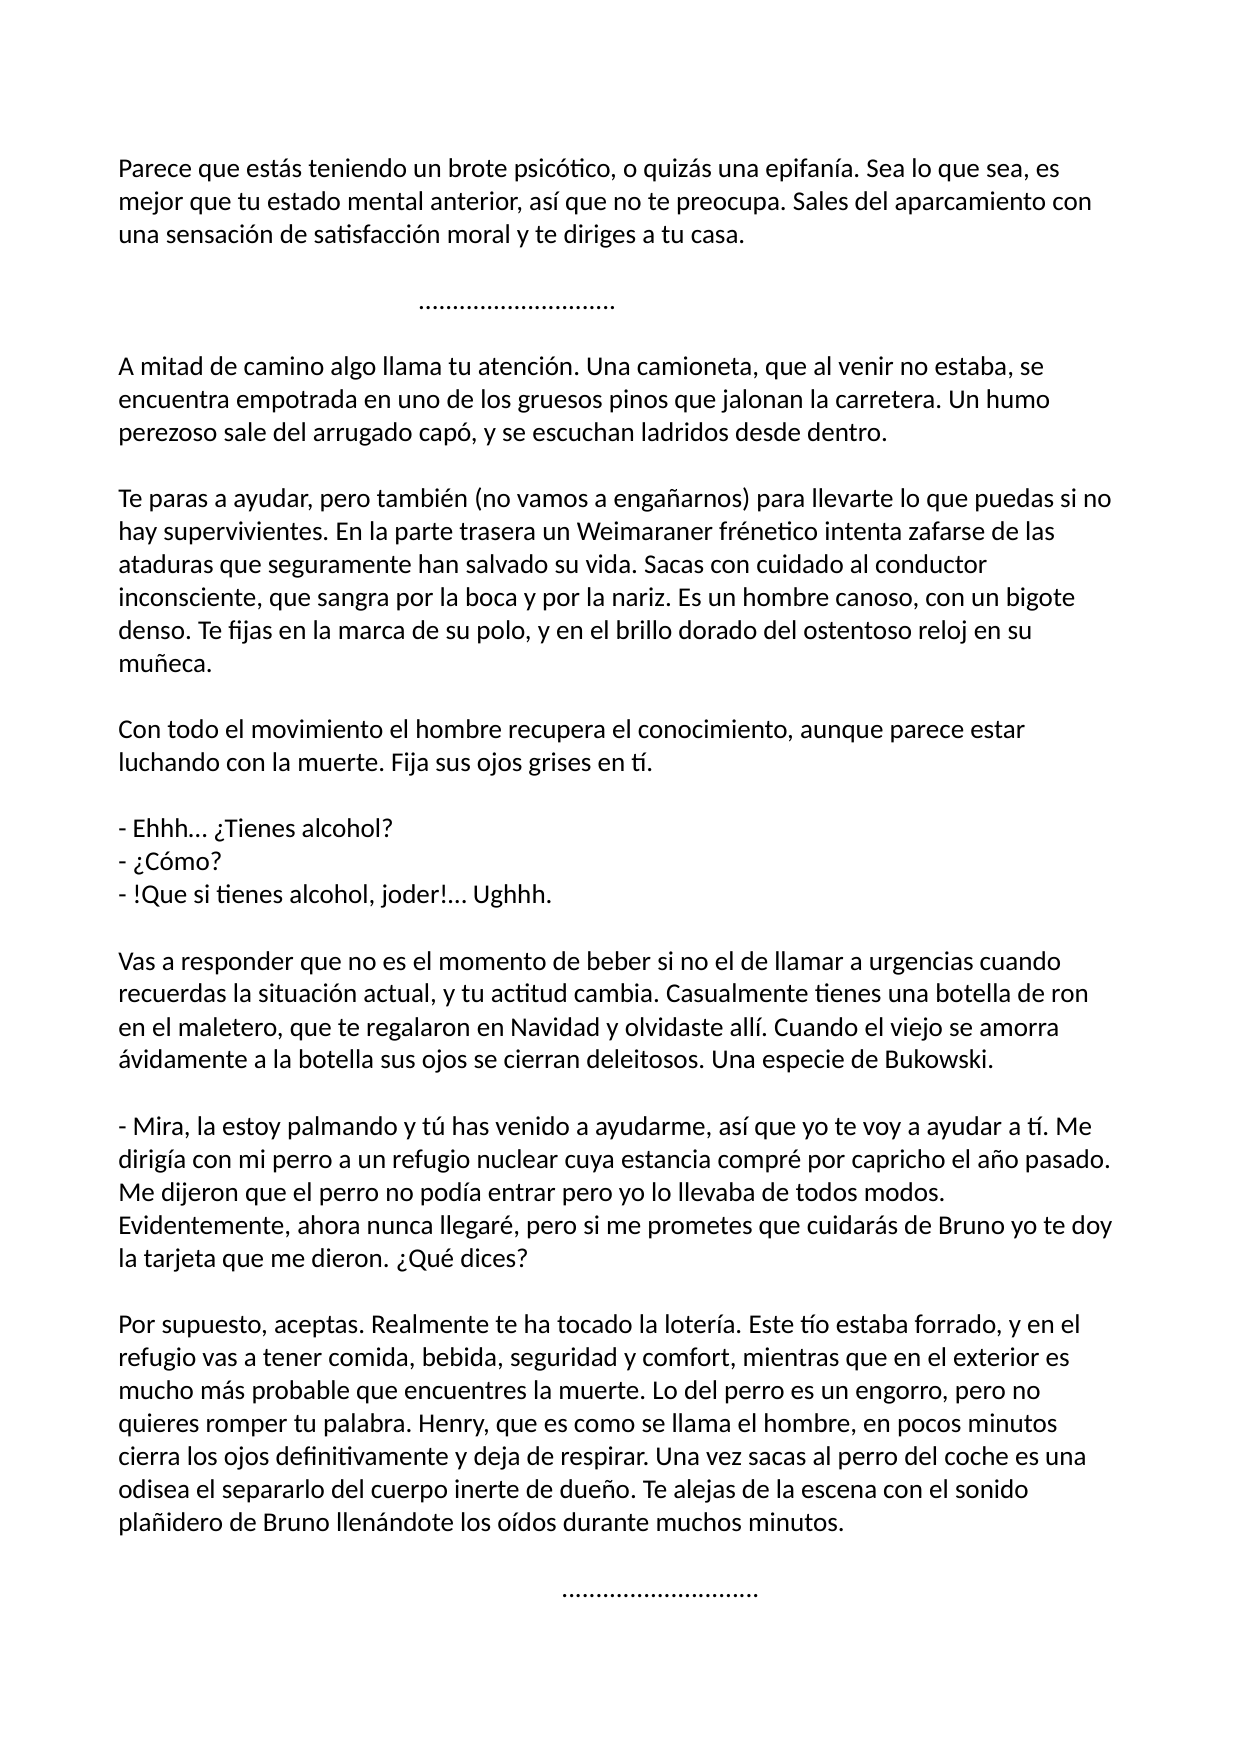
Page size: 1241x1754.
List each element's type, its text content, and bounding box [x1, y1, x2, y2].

text - !Que si tienes alcohol, joder!… Ughhh. [118, 878, 1122, 911]
text Parece que estás teniendo un brote psicótico, o quizás una epifanía. Sea lo que sea, es mejor que tu estado mental anterior, así que no te preocupa. Sales del aparcamiento con una sensación de satisfacción moral y te diriges a tu casa. [118, 151, 1122, 250]
text Por supuesto, aceptas. Realmente te ha tocado la lotería. Este tío estaba forrado, y en el refugio vas a tener comida, bebida, seguridad y comfort, mientras que en el exterior es mucho más probable que encuentres la muerte. Lo del perro es un engorro, pero no quieres romper tu palabra. Henry, que es como se llama el hombre, en pocos minutos cierra los ojos definitivamente y deja de respirar. Una vez sacas al perro del coche es una odisea el separarlo del cuerpo inerte de dueño. Te alejas de la escena con el sonido plañidero de Bruno llenándote los oídos durante muchos minutos. [118, 1307, 1122, 1538]
text - Mira, la estoy palmando y tú has venido a ayudarme, así que yo te voy a ayudar a tí. Me dirigía con mi perro a un refugio nuclear cuya estancia compré por capricho el año pasado. Me dijeron que el perro no podía entrar pero yo lo llevaba de todos modos. Evidentemente, ahora nunca llegaré, pero si me prometes que cuidarás de Bruno yo te doy la tarjeta que me dieron. ¿Qué dices? [118, 1109, 1122, 1274]
text - Ehhh… ¿Tienes alcohol? [118, 812, 1122, 844]
text Te paras a ayudar, pero también (no vamos a engañarnos) para llevarte lo que puedas si no hay supervivientes. En la parte trasera un Weimaraner frénetico intenta zafarse de las ataduras que seguramente han salvado su vida. Sacas con cuidado al conductor inconsciente, que sangra por la boca y por la nariz. Es un hombre canoso, con un bigote denso. Te fijas en la marca de su polo, y en el brillo dorado del ostentoso reloj en su muñeca. [118, 481, 1122, 679]
text ............................. [118, 283, 1122, 316]
text A mitad de camino algo llama tu atención. Una camioneta, que al venir no estaba, se encuentra empotrada en uno de los gruesos pinos que jalonan la carretera. Un humo perezoso sale del arrugado capó, y se escuchan ladridos desde dentro. [118, 349, 1122, 448]
text - ¿Cómo? [118, 844, 1122, 878]
text Con todo el movimiento el hombre recupera el conocimiento, aunque parece estar luchando con la muerte. Fija sus ojos grises en tí. [118, 712, 1122, 778]
text ............................. [118, 1571, 1122, 1604]
text Vas a responder que no es el momento de beber si no el de llamar a urgencias cuando recuerdas la situación actual, y tu actitud cambia. Casualmente tienes una botella de ron en el maletero, que te regalaron en Navidad y olvidaste allí. Cuando el viejo se amorra ávidamente a la botella sus ojos se cierran deleitosos. Una especie de Bukowski. [118, 944, 1122, 1076]
